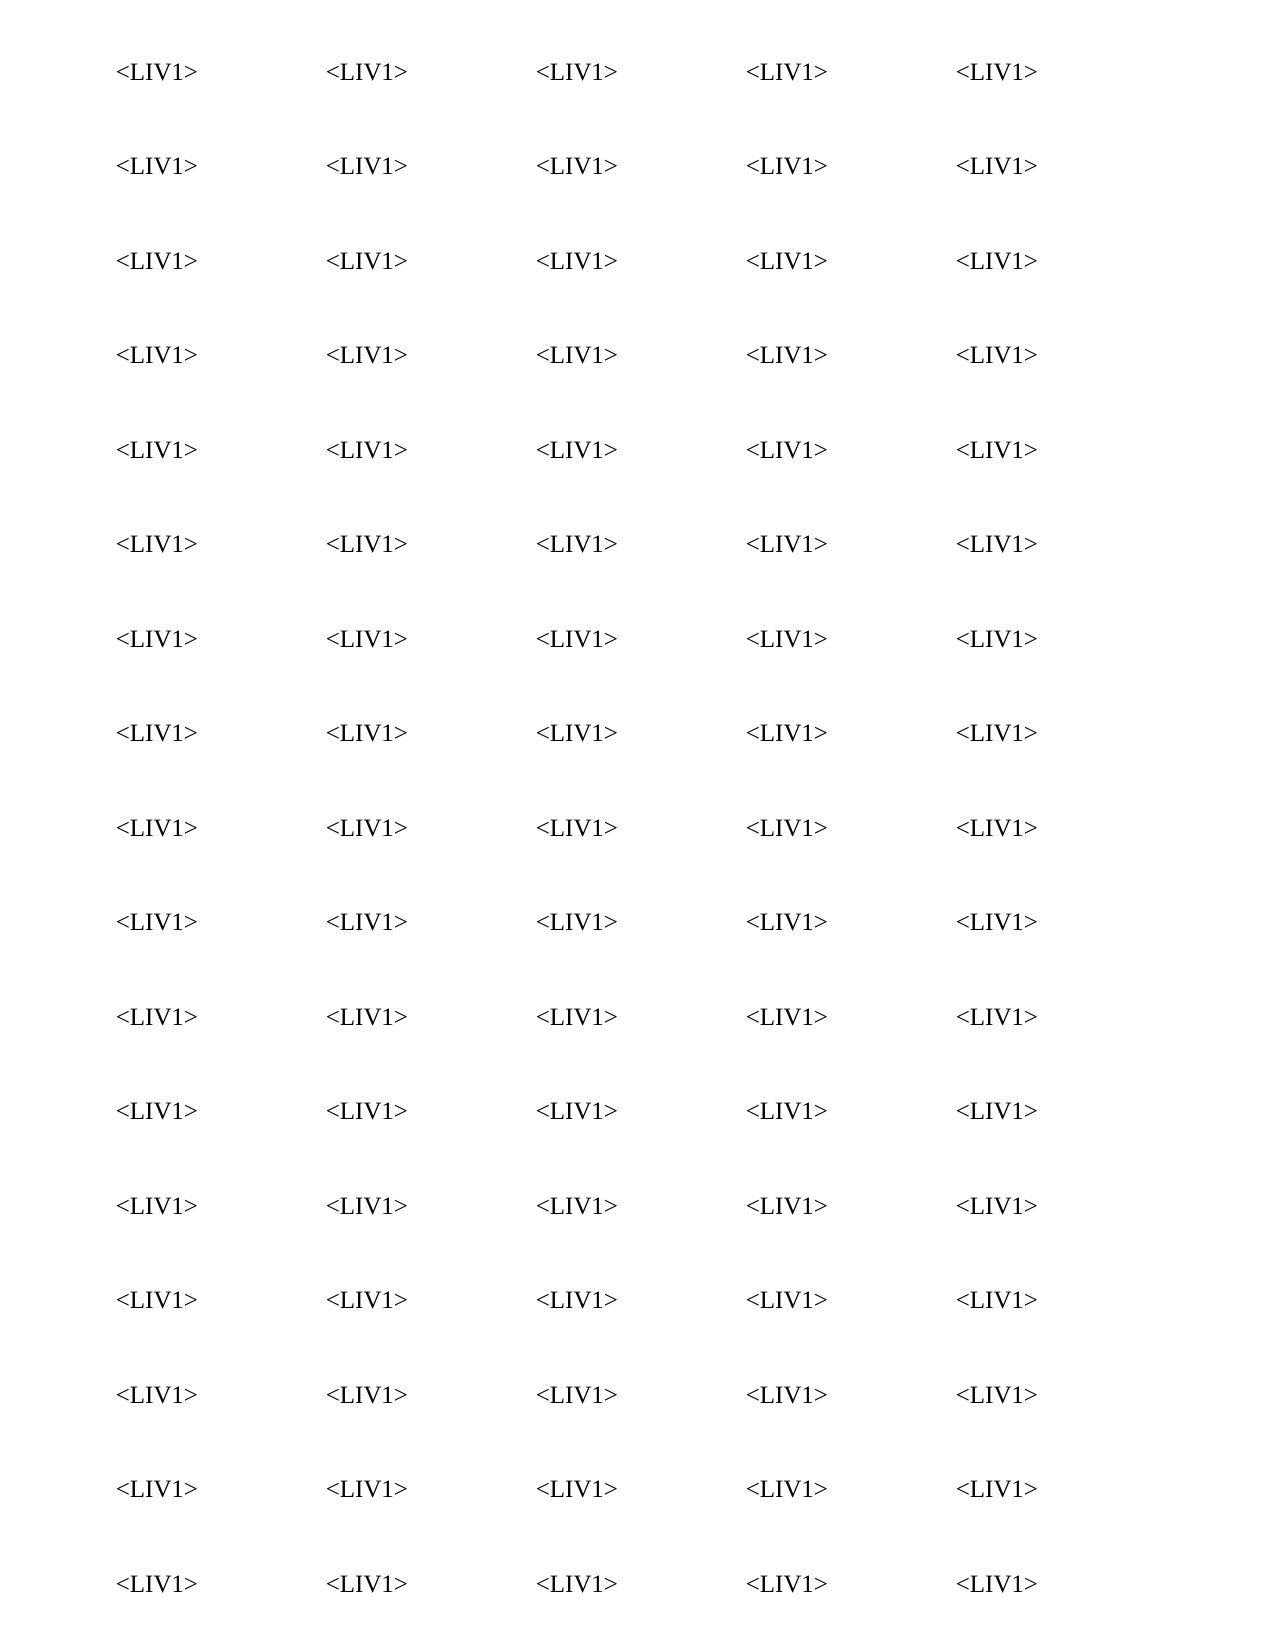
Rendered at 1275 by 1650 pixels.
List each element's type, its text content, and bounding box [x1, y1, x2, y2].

text <LIV1> [116, 813, 307, 842]
text <LIV1> [746, 1285, 937, 1314]
text <LIV1> [746, 57, 937, 86]
text <LIV1> [956, 718, 1147, 747]
text <LIV1> [956, 1285, 1147, 1314]
text <LIV1> [116, 1002, 307, 1031]
text <LIV1> [536, 813, 727, 842]
text <LIV1> [536, 1380, 727, 1408]
text <LIV1> [116, 151, 307, 180]
text <LIV1> [536, 151, 727, 180]
text <LIV1> [746, 718, 937, 747]
text <LIV1> [326, 624, 517, 653]
text <LIV1> [116, 1474, 307, 1503]
text <LIV1> [326, 813, 517, 842]
text <LIV1> [326, 529, 517, 558]
text <LIV1> [536, 1569, 727, 1597]
text <LIV1> [746, 1191, 937, 1219]
text <LIV1> [746, 151, 937, 180]
text <LIV1> [116, 624, 307, 653]
text <LIV1> [746, 529, 937, 558]
text <LIV1> [116, 1380, 307, 1408]
text <LIV1> [116, 1191, 307, 1219]
text <LIV1> [956, 57, 1147, 86]
text <LIV1> [536, 1474, 727, 1503]
text <LIV1> [536, 1191, 727, 1219]
text <LIV1> [536, 246, 727, 275]
text <LIV1> [956, 1096, 1147, 1125]
text <LIV1> [116, 1569, 307, 1597]
text <LIV1> [746, 1380, 937, 1408]
text <LIV1> [326, 246, 517, 275]
text <LIV1> [956, 1191, 1147, 1219]
text <LIV1> [116, 718, 307, 747]
text <LIV1> [116, 246, 307, 275]
text <LIV1> [956, 340, 1147, 369]
text <LIV1> [326, 151, 517, 180]
text <LIV1> [326, 1380, 517, 1408]
text <LIV1> [536, 1002, 727, 1031]
text <LIV1> [746, 1474, 937, 1503]
text <LIV1> [116, 57, 307, 86]
text <LIV1> [116, 907, 307, 936]
text <LIV1> [326, 435, 517, 464]
text <LIV1> [116, 340, 307, 369]
text <LIV1> [956, 151, 1147, 180]
text <LIV1> [536, 1285, 727, 1314]
text <LIV1> [116, 529, 307, 558]
text <LIV1> [956, 624, 1147, 653]
text <LIV1> [326, 1285, 517, 1314]
text <LIV1> [746, 1096, 937, 1125]
text <LIV1> [326, 340, 517, 369]
text <LIV1> [116, 1285, 307, 1314]
text <LIV1> [956, 435, 1147, 464]
text <LIV1> [536, 907, 727, 936]
text <LIV1> [326, 1096, 517, 1125]
text <LIV1> [956, 1569, 1147, 1597]
text <LIV1> [956, 246, 1147, 275]
text <LIV1> [536, 1096, 727, 1125]
text <LIV1> [326, 1474, 517, 1503]
text <LIV1> [746, 813, 937, 842]
text <LIV1> [536, 340, 727, 369]
text <LIV1> [326, 907, 517, 936]
text <LIV1> [536, 718, 727, 747]
text <LIV1> [956, 1474, 1147, 1503]
text <LIV1> [746, 1569, 937, 1597]
text <LIV1> [326, 1569, 517, 1597]
text <LIV1> [956, 813, 1147, 842]
text <LIV1> [956, 907, 1147, 936]
text <LIV1> [116, 435, 307, 464]
text <LIV1> [956, 1380, 1147, 1408]
text <LIV1> [746, 246, 937, 275]
text <LIV1> [746, 340, 937, 369]
text <LIV1> [326, 1191, 517, 1219]
text <LIV1> [326, 718, 517, 747]
text <LIV1> [746, 1002, 937, 1031]
text <LIV1> [746, 435, 937, 464]
text <LIV1> [536, 435, 727, 464]
text <LIV1> [536, 529, 727, 558]
text <LIV1> [956, 1002, 1147, 1031]
text <LIV1> [536, 624, 727, 653]
text <LIV1> [746, 624, 937, 653]
text <LIV1> [956, 529, 1147, 558]
text <LIV1> [746, 907, 937, 936]
text <LIV1> [326, 1002, 517, 1031]
text <LIV1> [116, 1096, 307, 1125]
text <LIV1> [326, 57, 517, 86]
text <LIV1> [536, 57, 727, 86]
